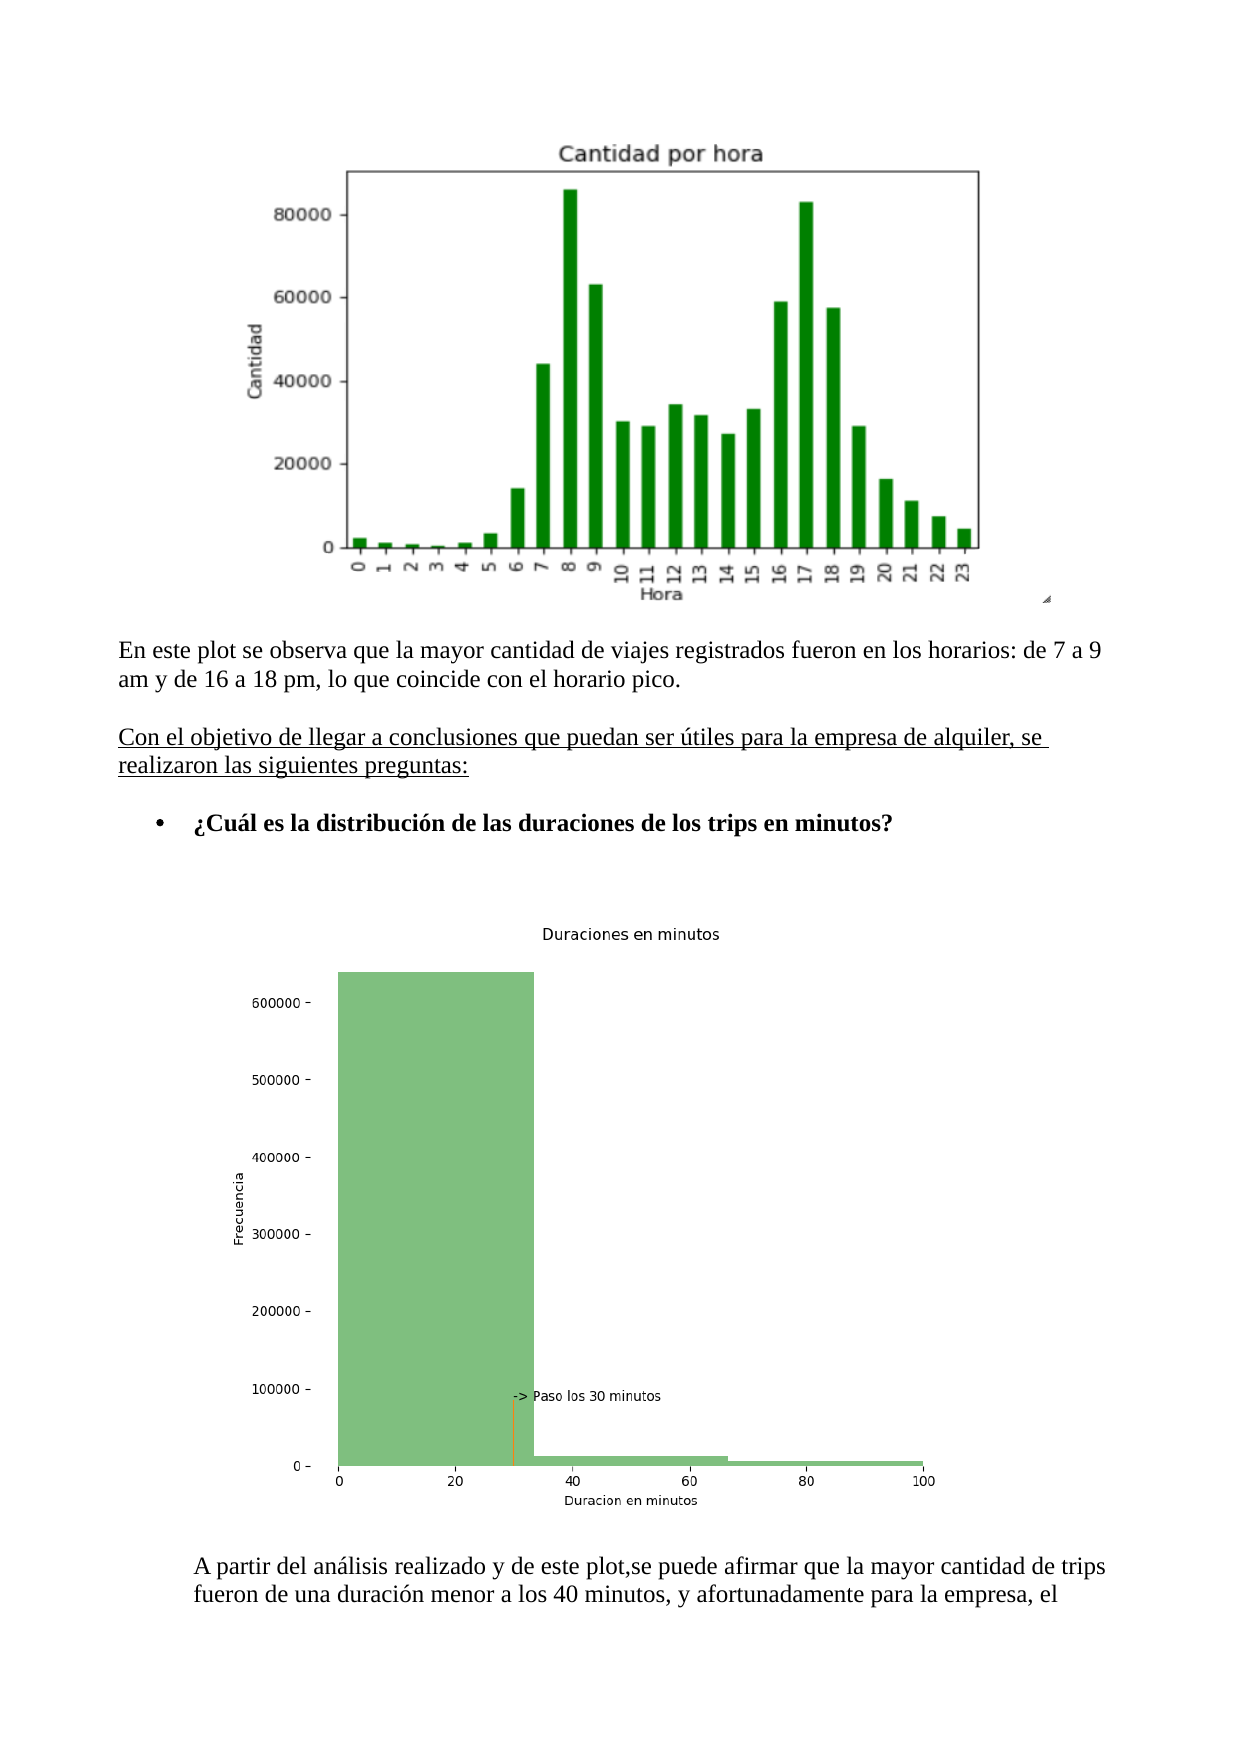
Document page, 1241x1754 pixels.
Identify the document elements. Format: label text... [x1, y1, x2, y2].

picture [205, 865, 1035, 1551]
list A partir del análisis realizado y de este plot,se puede afirmar que la mayor cantidad de trips fueron de una duración menor a los 40 minutos, y afortunadamente para la empresa, el [156, 894, 1122, 1608]
picture [252, 143, 1054, 608]
text En este plot se observa que la mayor cantidad de viajes registrados fueron en los horarios: de 7 a 9 am y de 16 a 18 pm, lo que coincide con el horario pico. [118, 636, 1122, 693]
list ¿Cuál es la distribución de las duraciones de los trips en minutos? [156, 808, 1122, 837]
text Con el objetivo de llegar a conclusiones que puedan ser útiles para la empresa de alquiler, se realizaron las siguientes preguntas: [118, 722, 1122, 779]
